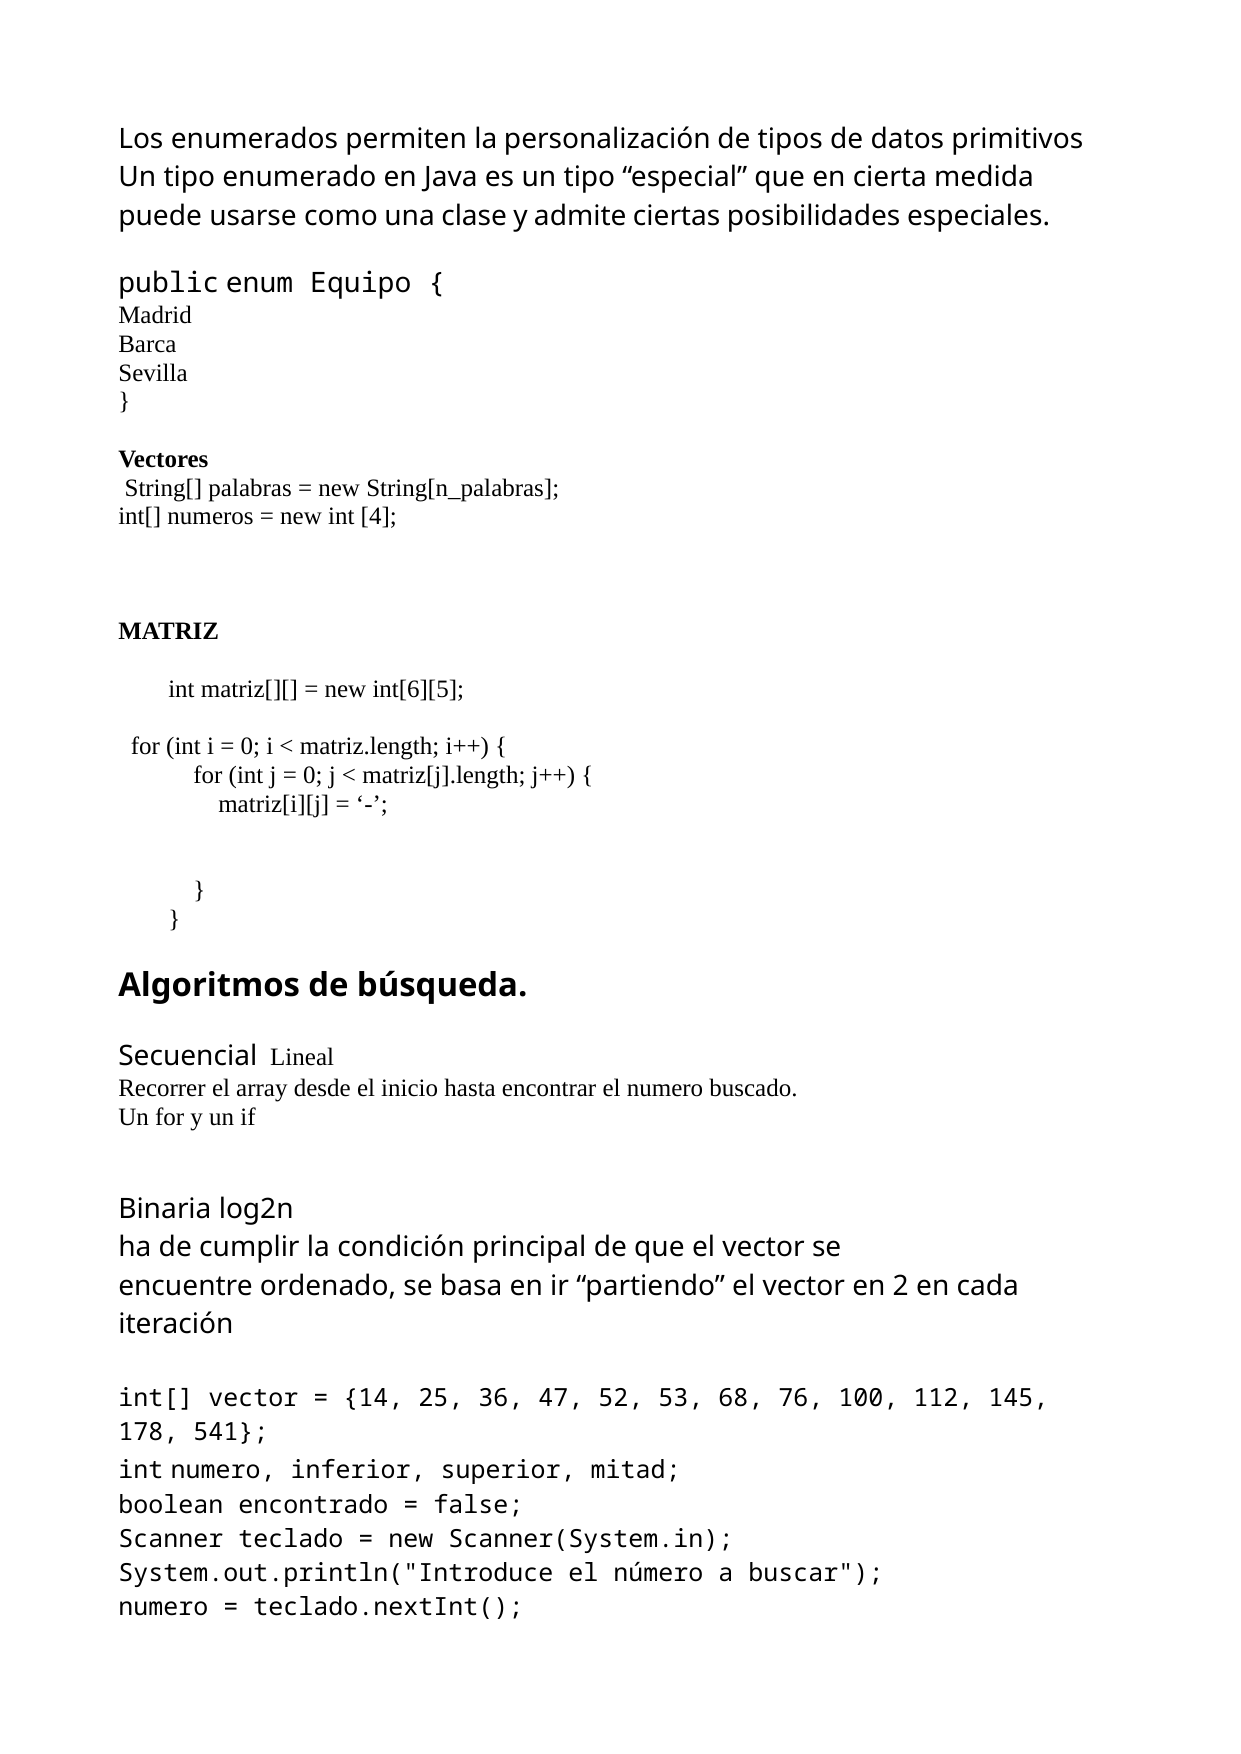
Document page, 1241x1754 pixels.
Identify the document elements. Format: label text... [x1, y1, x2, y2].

text for (int i = 0; i < matriz.length; i++) { [118, 731, 1122, 760]
text } [118, 904, 1122, 933]
text matriz[i][j] = ‘-’; [118, 789, 1122, 818]
text MATRIZ [118, 616, 1122, 645]
text Scanner teclado = new Scanner(System.in); System.out.println("Introduce el número a buscar"); numero = teclado.nextInt(); [118, 1520, 1122, 1623]
text ha de cumplir la condición principal de que el vector se encuentre ordenado, se basa en ir “partiendo” el vector en 2 en cada iteración [118, 1227, 1122, 1342]
text Barca [118, 329, 1122, 358]
text Madrid [118, 300, 1122, 329]
text Un for y un if [118, 1102, 1122, 1131]
text int[] numeros = new int [4]; [118, 501, 1122, 530]
text Binaria log2n [118, 1188, 1122, 1227]
text Recorrer el array desde el inicio hasta encontrar el numero buscado. [118, 1073, 1122, 1102]
text Secuencial Lineal [118, 1035, 1122, 1073]
text } [118, 875, 1122, 904]
text int matriz[][] = new int[6][5]; [118, 674, 1122, 703]
text String[] palabras = new String[n_palabras]; [118, 473, 1122, 501]
text int[] vector = {14, 25, 36, 47, 52, 53, 68, 76, 100, 112, 145, 178, 541}; int numero, inferior, superior, mitad; boolean encontrado = false; [118, 1380, 1122, 1520]
text Vectores [118, 444, 1122, 473]
text Algoritmos de búsqueda. [118, 961, 1122, 1006]
text } [118, 386, 1122, 415]
text Sevilla [118, 358, 1122, 386]
text Un tipo enumerado en Java es un tipo “especial” que en cierta medida puede usarse como una clase y admite ciertas posibilidades especiales. [118, 156, 1122, 233]
text for (int j = 0; j < matriz[j].length; j++) { [118, 760, 1122, 789]
text Los enumerados permiten la personalización de tipos de datos primitivos [118, 118, 1122, 156]
text public enum Equipo { [118, 262, 1122, 300]
